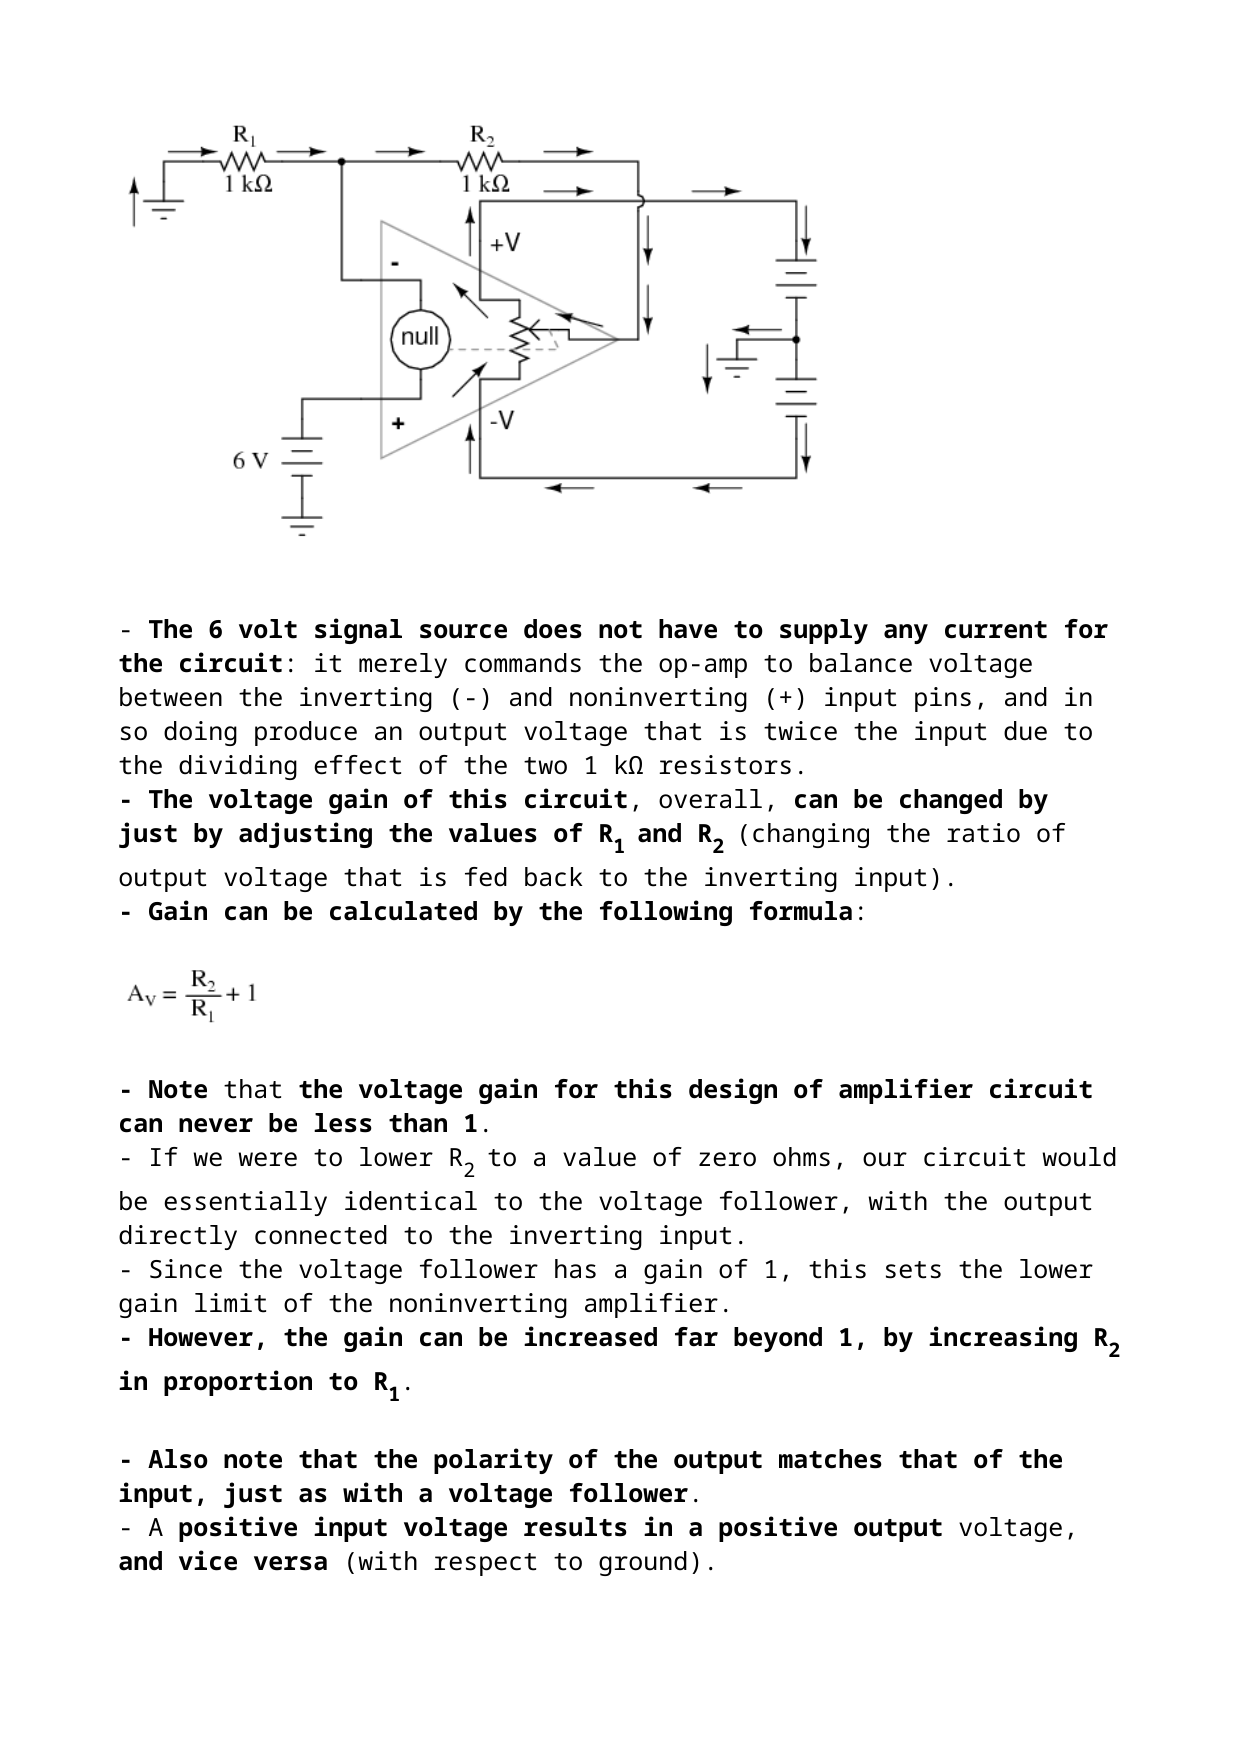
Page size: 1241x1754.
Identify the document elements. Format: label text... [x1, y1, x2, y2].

picture [118, 961, 266, 1025]
list - Also note that the polarity of the output matches that of the input, just as with a voltage follower. [118, 1441, 1122, 1509]
list - If we were to lower R2 to a value of zero ohms, our circuit would be essentially identical to the voltage follower, with the output directly connected to the inverting input. [118, 1139, 1122, 1251]
list - Since the voltage follower has a gain of 1, this sets the lower gain limit of the noninverting amplifier. [118, 1251, 1122, 1319]
list - However, the gain can be increased far beyond 1, by increasing R2 in proportion to R1. [118, 1319, 1122, 1407]
picture [118, 118, 823, 544]
list - A positive input voltage results in a positive output voltage, and vice versa (with respect to ground). [118, 1509, 1122, 1578]
list - Note that the voltage gain for this design of amplifier circuit can never be less than 1. [118, 1071, 1122, 1139]
list - Gain can be calculated by the following formula: [118, 893, 1122, 928]
list - The voltage gain of this circuit, overall, can be changed by just by adjusting the values of R1 and R2 (changing the ratio of output voltage that is fed back to the inverting input). [118, 782, 1122, 893]
text - The 6 volt signal source does not have to supply any current for the circuit: it merely commands the op-amp to balance voltage between the inverting (-) and noninverting (+) input pins, and in so doing produce an output voltage that is twice the input due to the dividing effect of the two 1 kΩ resistors. [118, 611, 1122, 782]
